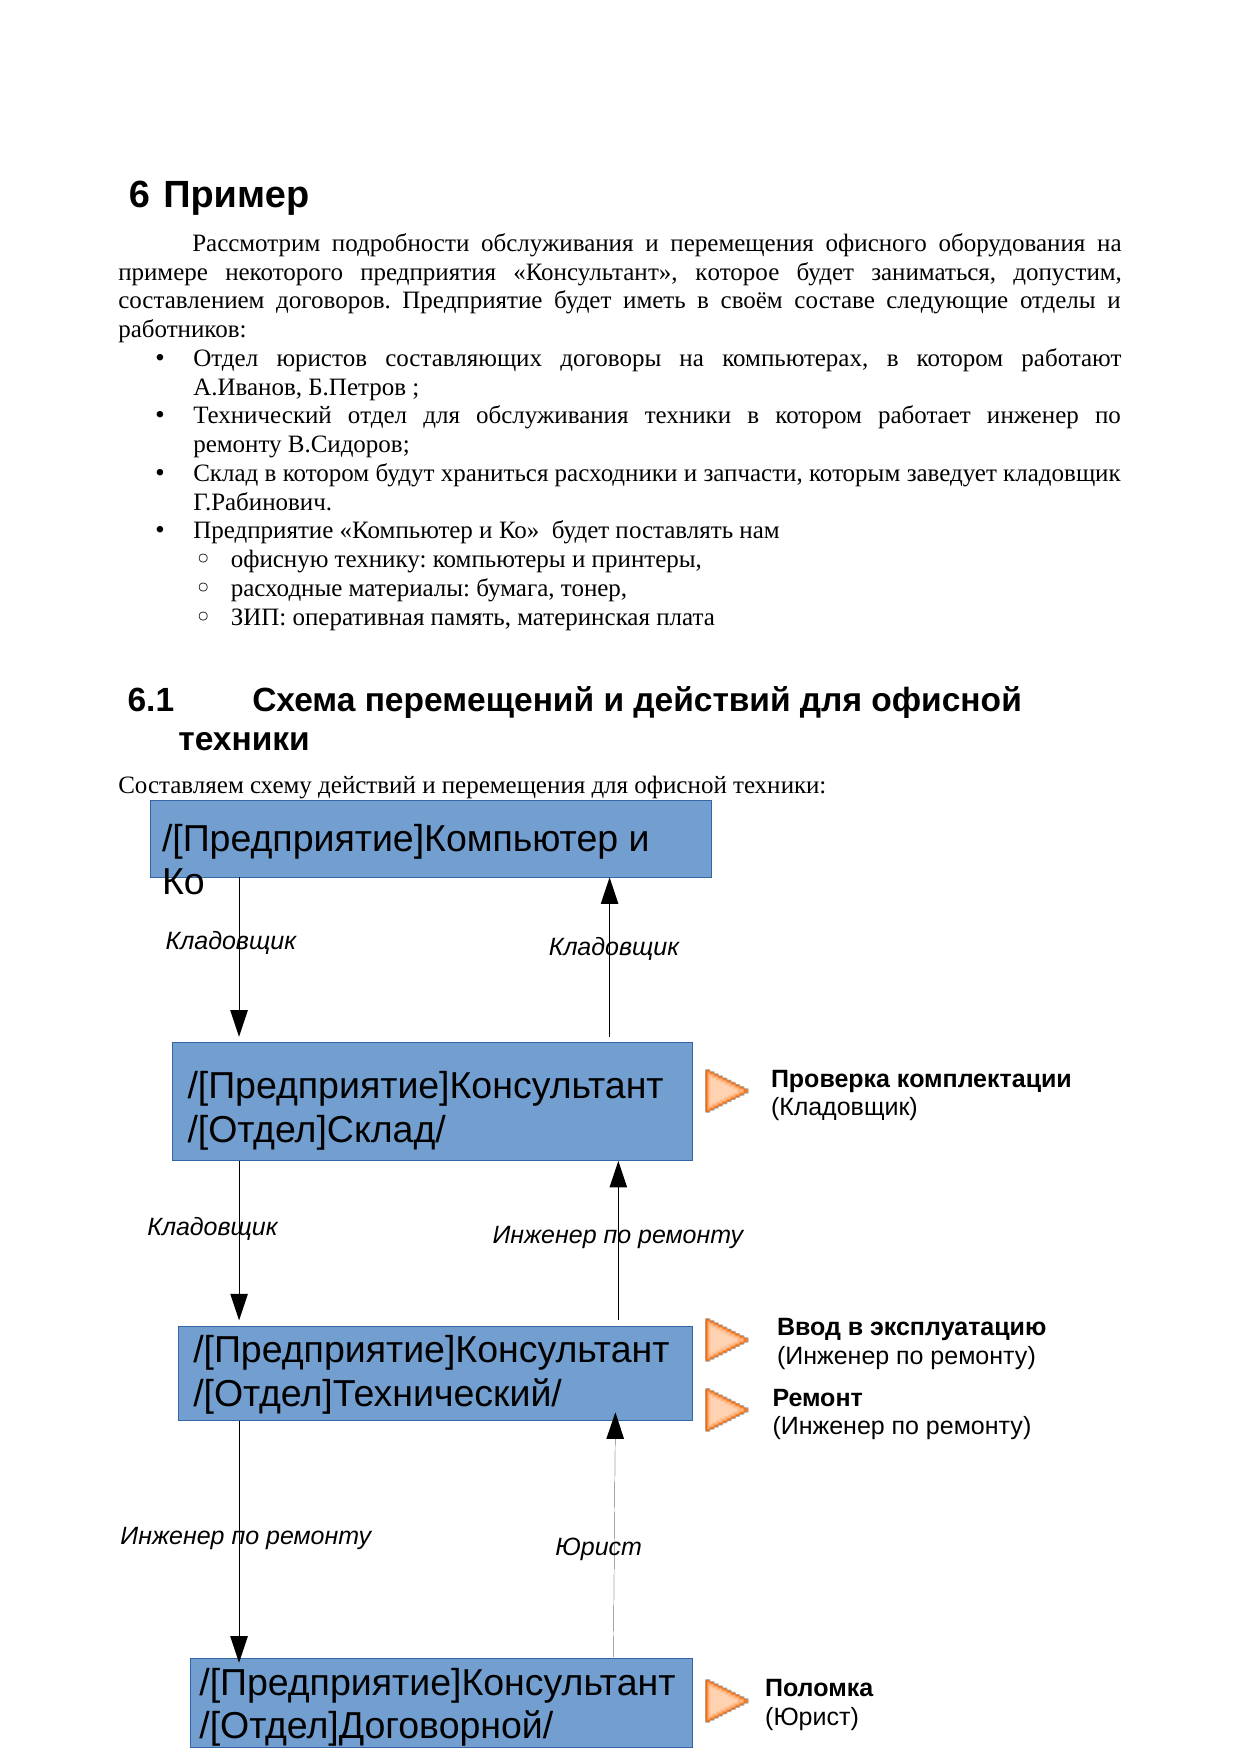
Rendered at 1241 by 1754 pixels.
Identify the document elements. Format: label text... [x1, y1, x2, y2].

list ЗИП: оперативная память, материнская плата [193, 602, 1122, 631]
subtitle Пример [118, 172, 1122, 216]
list Технический отдел для обслуживания техники в котором работает инженер по ремонту В.Сидоров; [156, 401, 1122, 458]
list Склад в котором будут храниться расходники и запчасти, которым заведует кладовщик Г.Рабинович. [156, 458, 1122, 516]
list Предприятие «Компьютер и Ко» будет поставлять нам [156, 516, 1122, 544]
list расходные материалы: бумага, тонер, [193, 573, 1122, 602]
list офисную технику: компьютеры и принтеры, [193, 544, 1122, 573]
picture [704, 1315, 755, 1366]
picture [704, 1676, 755, 1727]
text Рассмотрим подробности обслуживания и перемещения офисного оборудования на примере некоторого предприятия «Консультант», которое будет заниматься, допустим, составлением договоров. Предприятие будет иметь в своём составе следующие отделы и работников: [118, 228, 1122, 343]
picture [704, 1066, 755, 1117]
text Составляем схему действий и перемещения для офисной техники: [118, 770, 1122, 799]
subtitle Схема перемещений и действий для офисной техники [118, 680, 1122, 757]
list Отдел юристов составляющих договоры на компьютерах, в котором работают А.Иванов, Б.Петров ; [156, 343, 1122, 401]
picture [704, 1385, 755, 1436]
